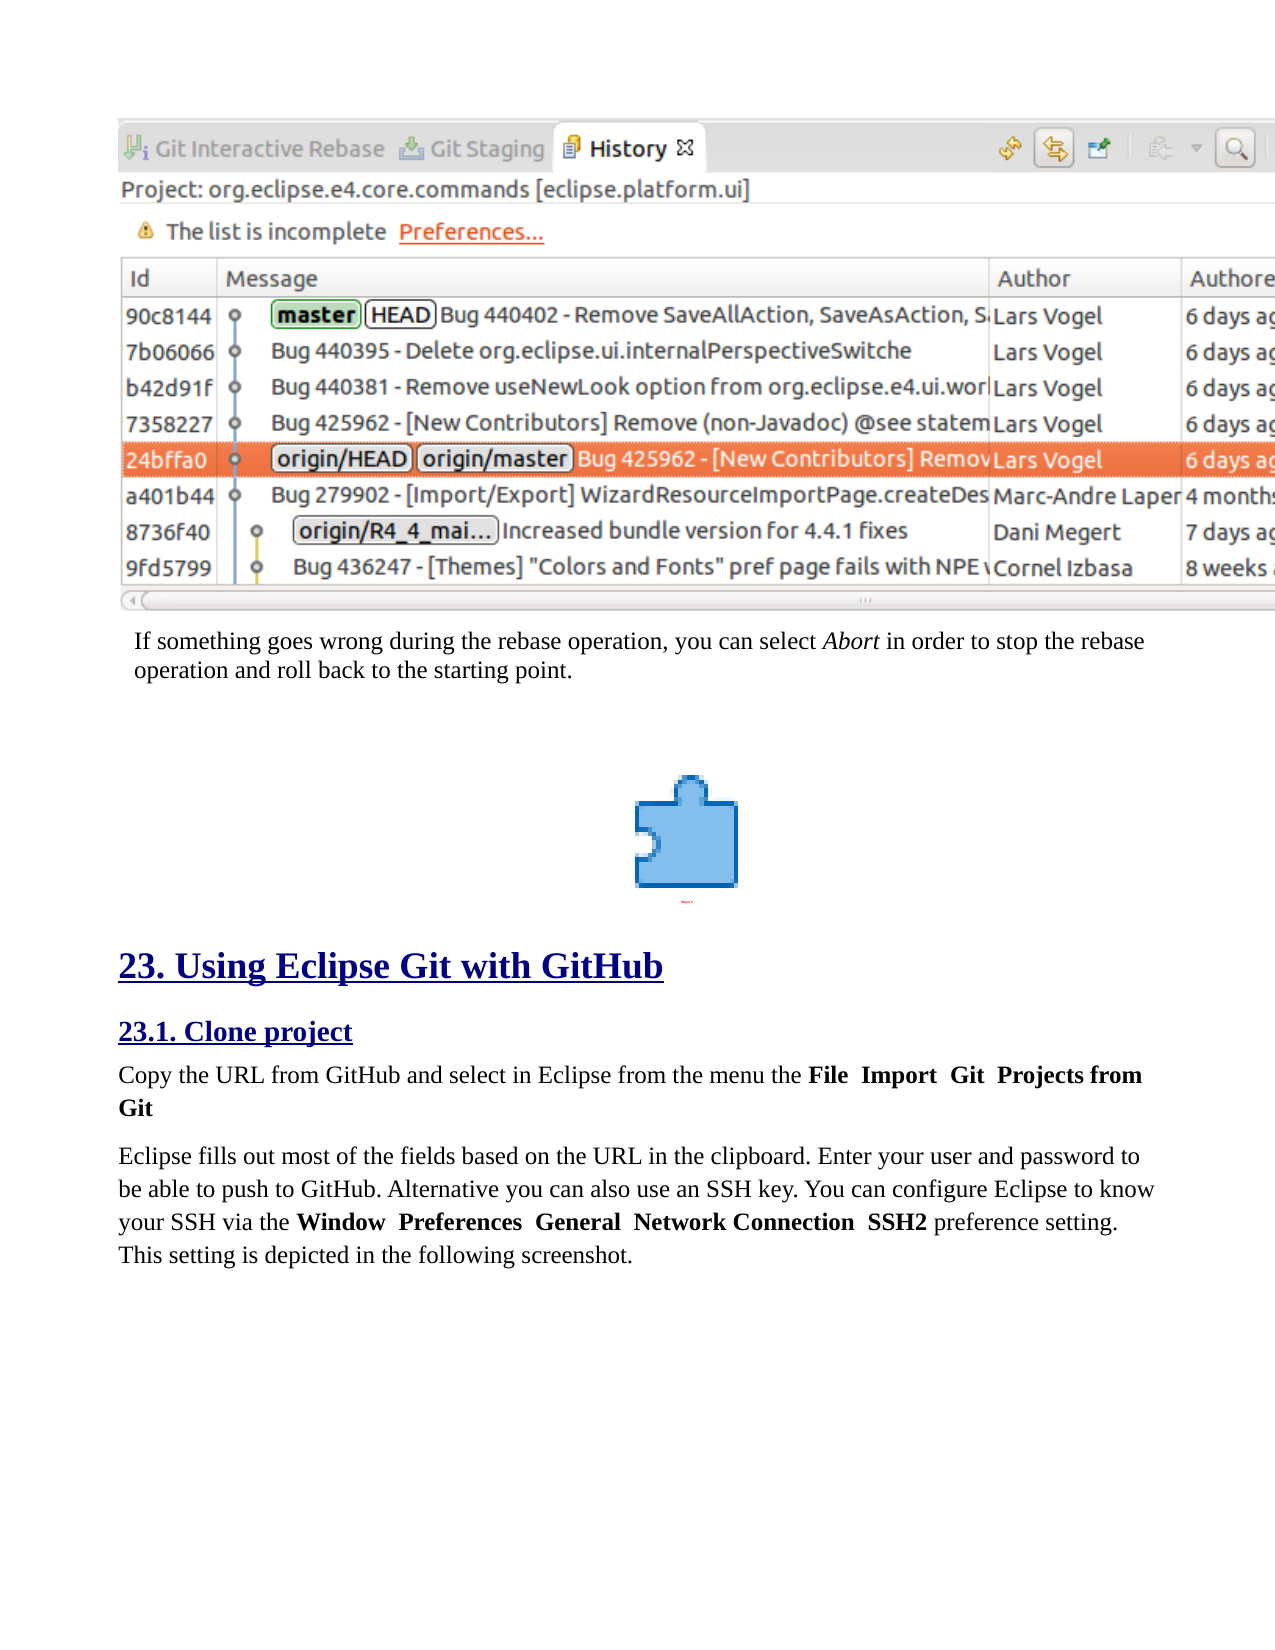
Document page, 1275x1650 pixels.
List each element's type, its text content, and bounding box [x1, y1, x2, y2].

text Copy the URL from GitHub and select in Eclipse from the menu the File Import Git Projects from Git [118, 1060, 1157, 1122]
table_header If something goes wrong during the rebase operation, you can select Abort in order to stop the rebase operation and roll back to the starting point. [131, 623, 1157, 716]
picture [118, 118, 1275, 614]
subtitle 23. Using Eclipse Git with GitHub [118, 944, 1157, 987]
text Eclipse fills out most of the fields based on the URL in the clipboard. Enter your user and password to be able to push to GitHub. Alternative you can also use an SSH key. You can configure Eclipse to know your SSH via the Window Preferences General Network Connection SSH2 preference setting. This setting is depicted in the following screenshot. [118, 1141, 1157, 1268]
subtitle 23.1. Clone project [118, 1014, 1157, 1048]
table_header [118, 623, 131, 716]
